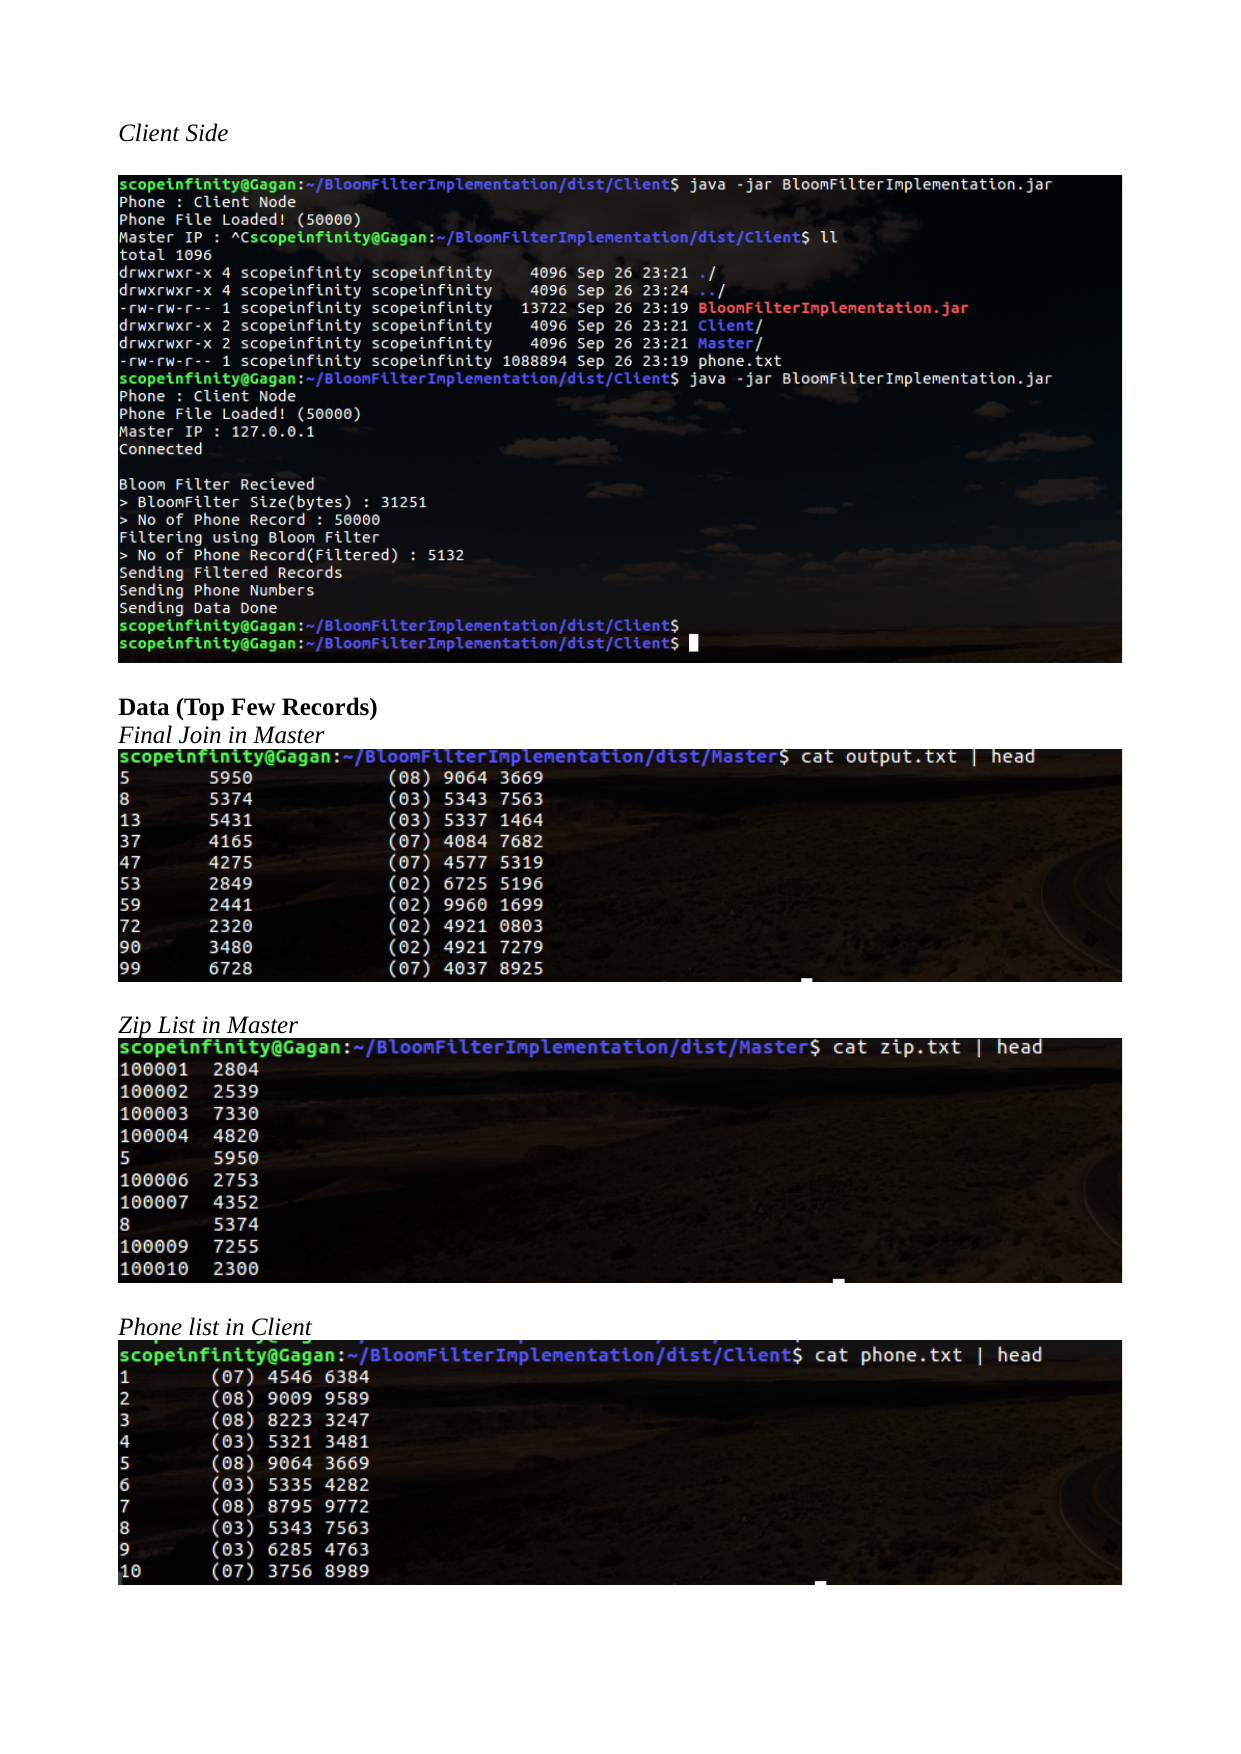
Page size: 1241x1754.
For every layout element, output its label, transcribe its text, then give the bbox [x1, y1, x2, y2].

text Final Join in Master [118, 721, 1122, 749]
picture [118, 175, 1123, 663]
text Phone list in Client [118, 1312, 1122, 1340]
picture [118, 749, 1123, 982]
picture [118, 1340, 1123, 1585]
text Client Side [118, 118, 1122, 147]
text Zip List in Master [118, 1010, 1122, 1038]
picture [118, 1038, 1123, 1283]
text Data (Top Few Records) [118, 692, 1122, 721]
